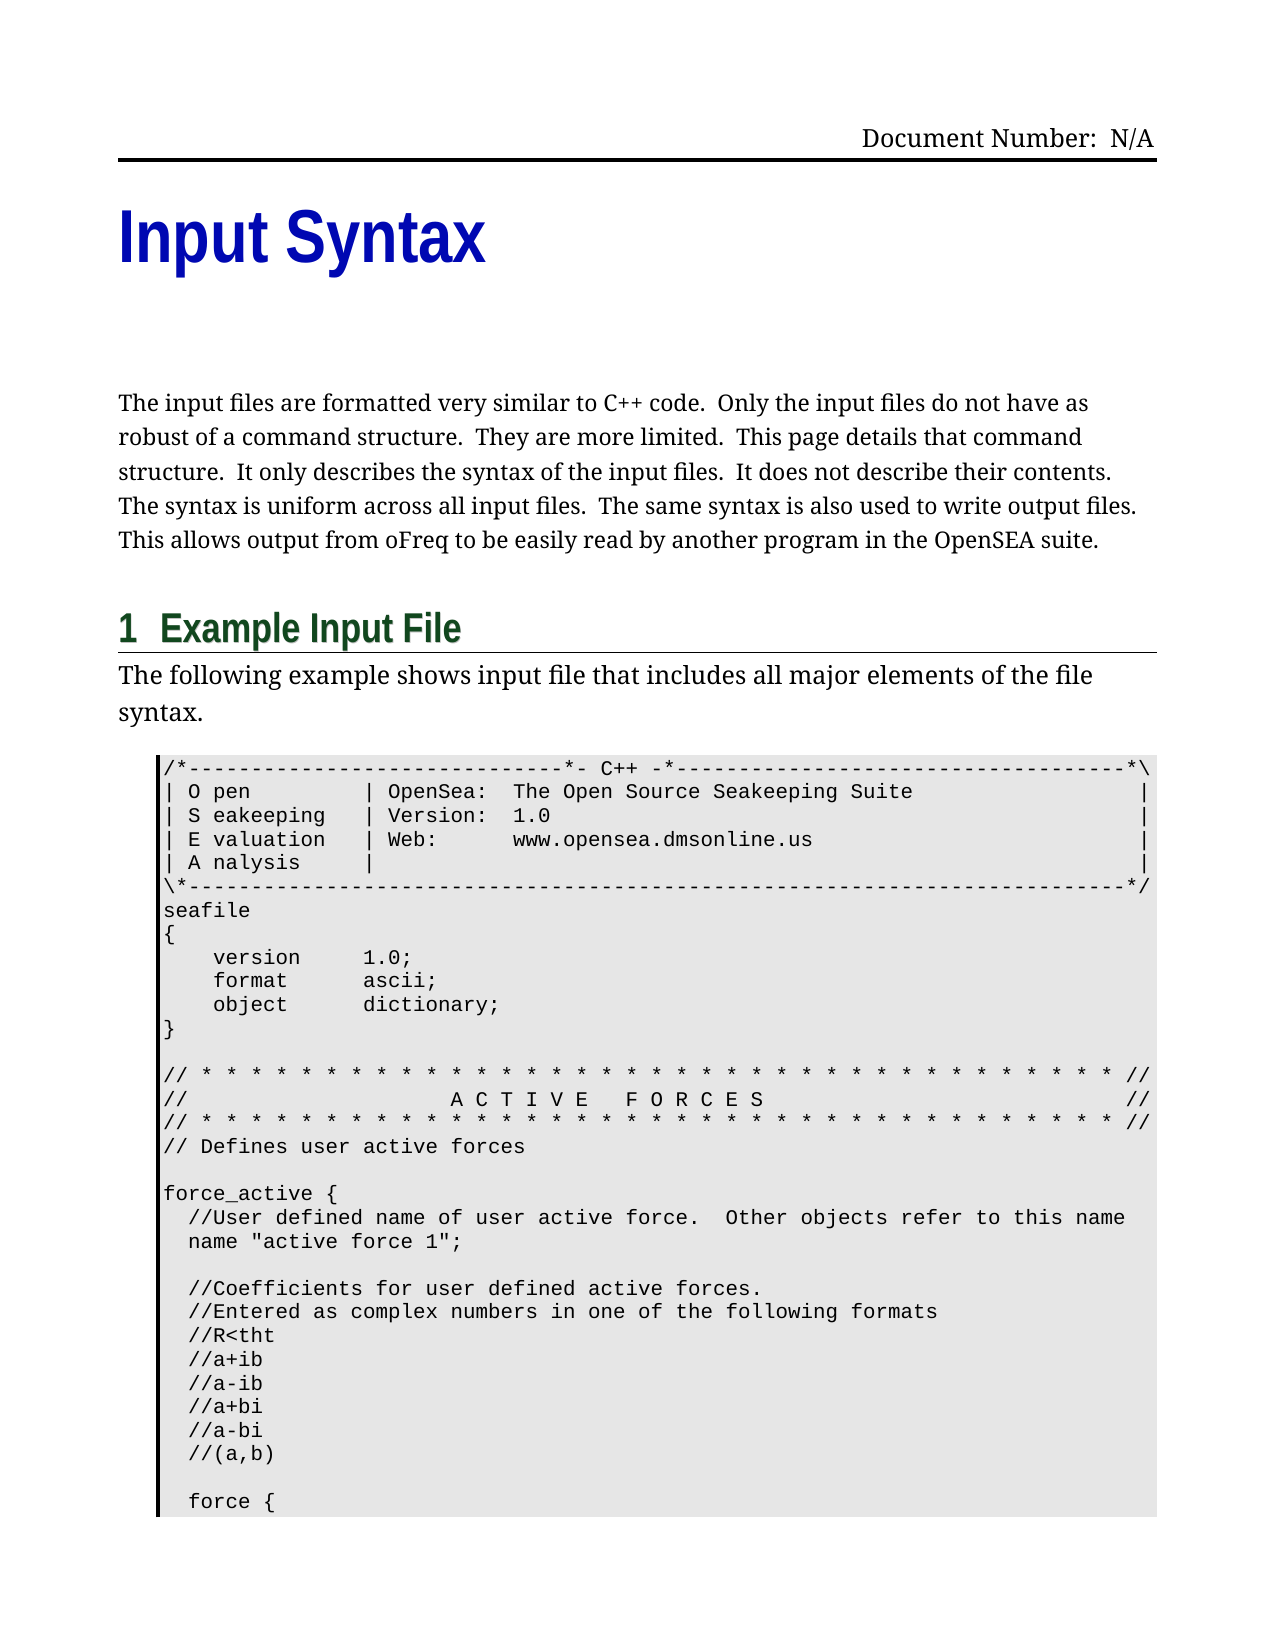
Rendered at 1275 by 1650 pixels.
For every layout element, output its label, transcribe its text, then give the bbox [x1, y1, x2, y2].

text //Coefficients for user defined active forces. [160, 1278, 1157, 1302]
text | O pen | OpenSea: The Open Source Seakeeping Suite | [160, 781, 1157, 805]
text //a+bi [160, 1396, 1157, 1420]
text \*---------------------------------------------------------------------------*/ [160, 876, 1157, 899]
text //User defined name of user active force. Other objects refer to this name [160, 1207, 1157, 1231]
text // Defines user active forces [160, 1136, 1157, 1160]
text name "active force 1"; [160, 1231, 1157, 1254]
text force { [160, 1491, 1157, 1517]
text seafile [160, 899, 1157, 923]
text | A nalysis | | [160, 852, 1157, 876]
text object dictionary; [160, 994, 1157, 1018]
text | S eakeeping | Version: 1.0 | [160, 805, 1157, 829]
text // * * * * * * * * * * * * * * * * * * * * * * * * * * * * * * * * * * * * * // [160, 1065, 1157, 1089]
text | E valuation | Web: www.opensea.dmsonline.us | [160, 829, 1157, 852]
text The input files are formatted very similar to C++ code. Only the input files do not have as robust of a command structure. They are more limited. This page details that command structure. It only describes the syntax of the input files. It does not describe their contents. The syntax is uniform across all input files. The same syntax is also used to write output files. This allows output from oFreq to be easily read by another program in the OpenSEA suite. [118, 387, 1157, 556]
text force_active { [160, 1183, 1157, 1207]
text //Entered as complex numbers in one of the following formats [160, 1302, 1157, 1325]
text //a+ib [160, 1349, 1157, 1372]
text The following example shows input file that includes all major elements of the file syntax. [118, 657, 1157, 729]
text // * * * * * * * * * * * * * * * * * * * * * * * * * * * * * * * * * * * * * // [160, 1112, 1157, 1136]
text } [160, 1018, 1157, 1041]
text // A C T I V E F O R C E S // [160, 1089, 1157, 1112]
text //R<tht [160, 1325, 1157, 1349]
text //a-ib [160, 1372, 1157, 1396]
text version 1.0; [160, 947, 1157, 971]
title Input Syntax [118, 192, 1157, 278]
text { [160, 923, 1157, 947]
text format ascii; [160, 971, 1157, 994]
text //a-bi [160, 1420, 1157, 1443]
text //(a,b) [160, 1443, 1157, 1467]
text /*------------------------------*- C++ -*------------------------------------*\ [160, 755, 1157, 781]
subtitle Example Input File [118, 604, 1157, 652]
